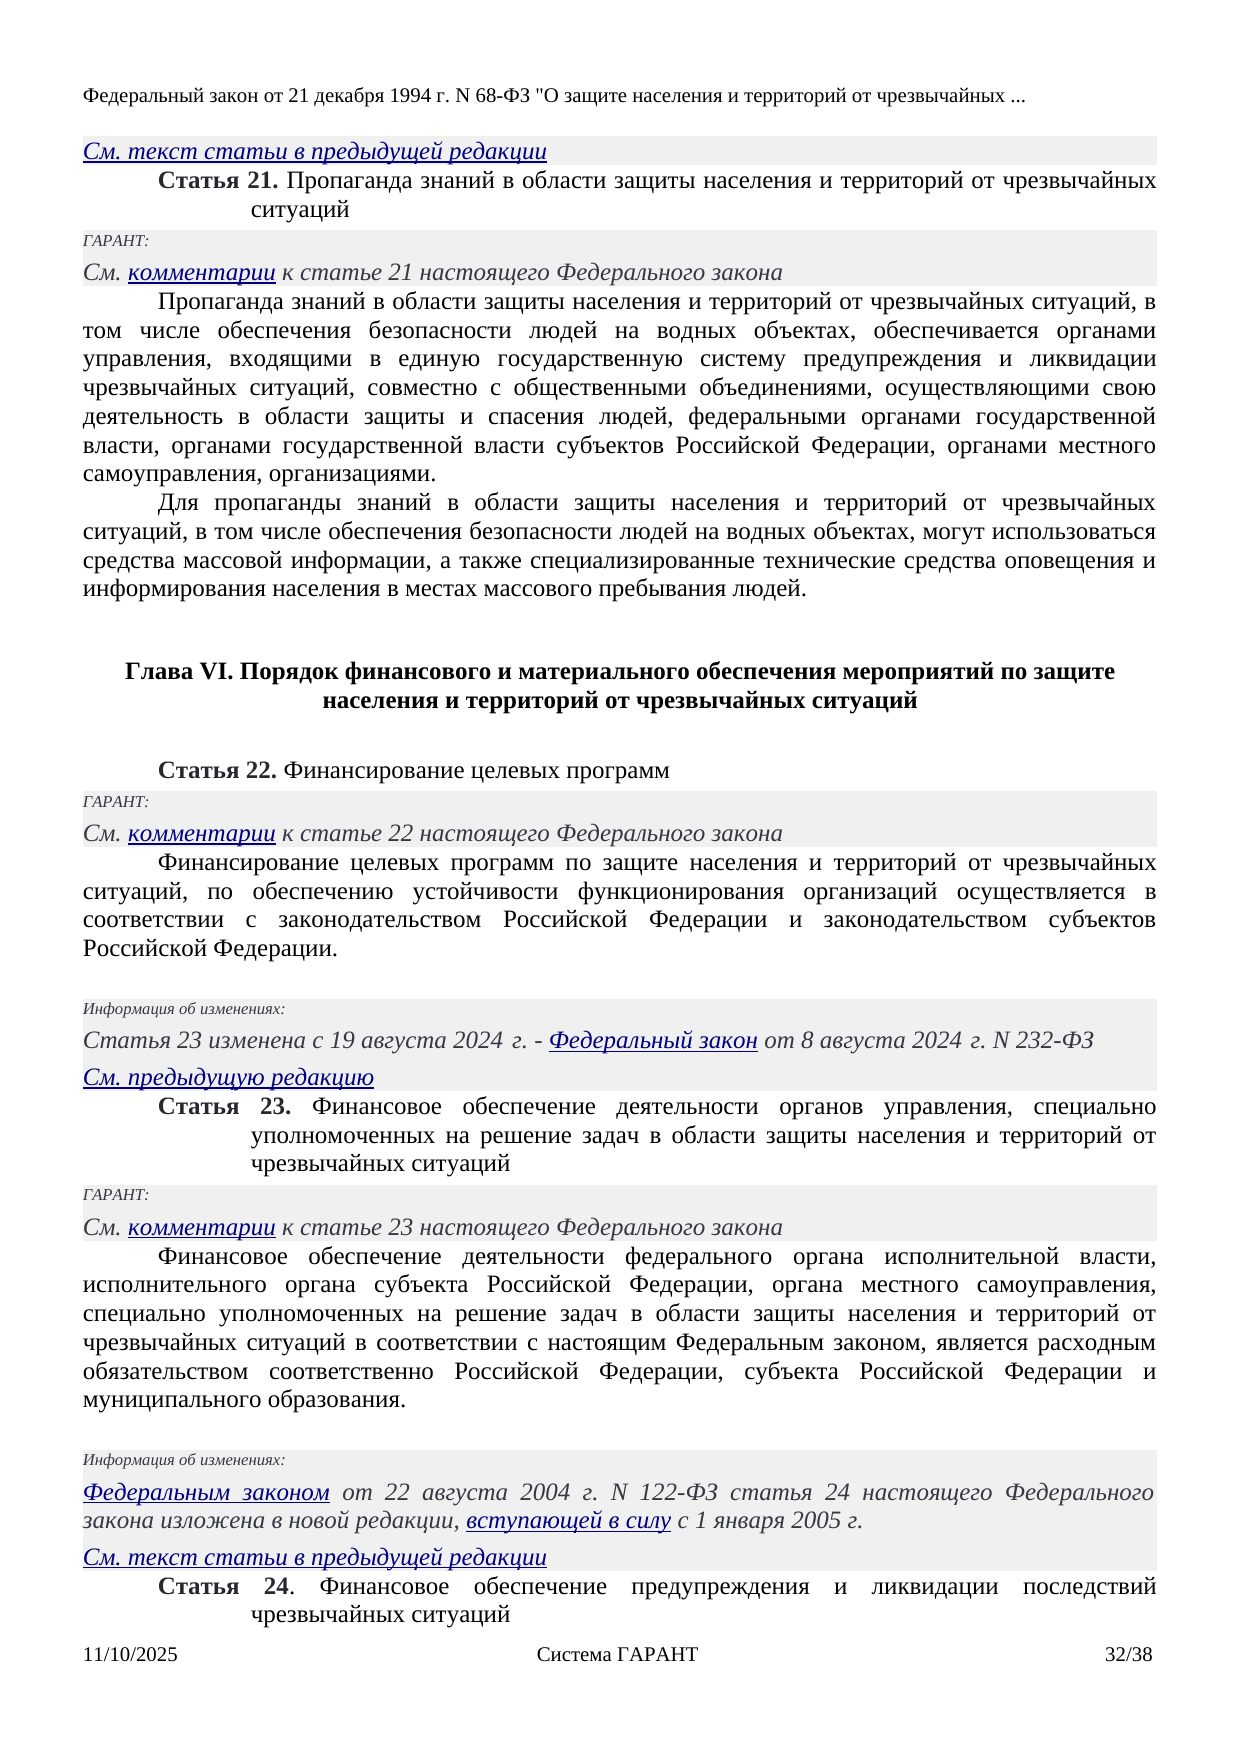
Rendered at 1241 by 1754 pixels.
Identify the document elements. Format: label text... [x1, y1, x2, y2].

text Финансовое обеспечение деятельности федерального органа исполнительной власти, исполнительного органа субъекта Российской Федерации, органа местного самоуправления, специально уполномоченных на решение задач в области защиты населения и территорий от чрезвычайных ситуаций в соответствии с настоящим Федеральным законом, является расходным обязательством соответственно Российской Федерации, субъекта Российской Федерации и муниципального образования. [83, 1241, 1157, 1413]
text См. предыдущую редакцию [377, 1062, 1157, 1091]
text Пропаганда знаний в области защиты населения и территорий от чрезвычайных ситуаций, в том числе обеспечения безопасности людей на водных объектах, обеспечивается органами управления, входящими в единую государственную систему предупреждения и ликвидации чрезвычайных ситуаций, совместно с общественными объединениями, осуществляющими свою деятельность в области защиты и спасения людей, федеральными органами государственной власти, органами государственной власти субъектов Российской Федерации, органами местного самоуправления, организациями. [83, 286, 1157, 487]
text См. комментарии к статье 21 настоящего Федерального закона [785, 257, 1157, 286]
text ГАРАНТ: [151, 1185, 1157, 1204]
subtitle Глава VI. Порядок финансового и материального обеспечения мероприятий по защите населения и территорий от чрезвычайных ситуаций [83, 656, 1157, 713]
text Информация об изменениях: [287, 999, 1157, 1018]
text Финансирование целевых программ по защите населения и территорий от чрезвычайных ситуаций, по обеспечению устойчивости функционирования организаций осуществляется в соответствии с законодательством Российской Федерации и законодательством субъектов Российской Федерации. [83, 847, 1157, 962]
text Для пропаганды знаний в области защиты населения и территорий от чрезвычайных ситуаций, в том числе обеспечения безопасности людей на водных объектах, могут использоваться средства массовой информации, а также специализированные технические средства оповещения и информирования населения в местах массового пребывания людей. [83, 487, 1157, 602]
text Информация об изменениях: [287, 1450, 1157, 1469]
text Статья 24. Финансовое обеспечение предупреждения и ликвидации последствий чрезвычайных ситуаций [158, 1571, 1157, 1628]
text См. текст статьи в предыдущей редакции [549, 1542, 1157, 1571]
text Статья 21. Пропаганда знаний в области защиты населения и территорий от чрезвычайных ситуаций [158, 165, 1157, 222]
text Федеральным законом от 22 августа 2004 г. N 122-ФЗ статья 24 настоящего Федерального закона изложена в новой редакции, вступающей в силу с 1 января 2005 г. [866, 1506, 1157, 1534]
text См. комментарии к статье 23 настоящего Федерального закона [785, 1212, 1157, 1241]
text См. текст статьи в предыдущей редакции [549, 136, 1157, 165]
text См. комментарии к статье 22 настоящего Федерального закона [785, 818, 1157, 847]
text Статья 22. Финансирование целевых программ [158, 755, 1157, 783]
text ГАРАНТ: [151, 230, 1157, 249]
text Статья 23. Финансовое обеспечение деятельности органов управления, специально уполномоченных на решение задач в области защиты населения и территорий от чрезвычайных ситуаций [158, 1091, 1157, 1177]
text ГАРАНТ: [151, 791, 1157, 811]
